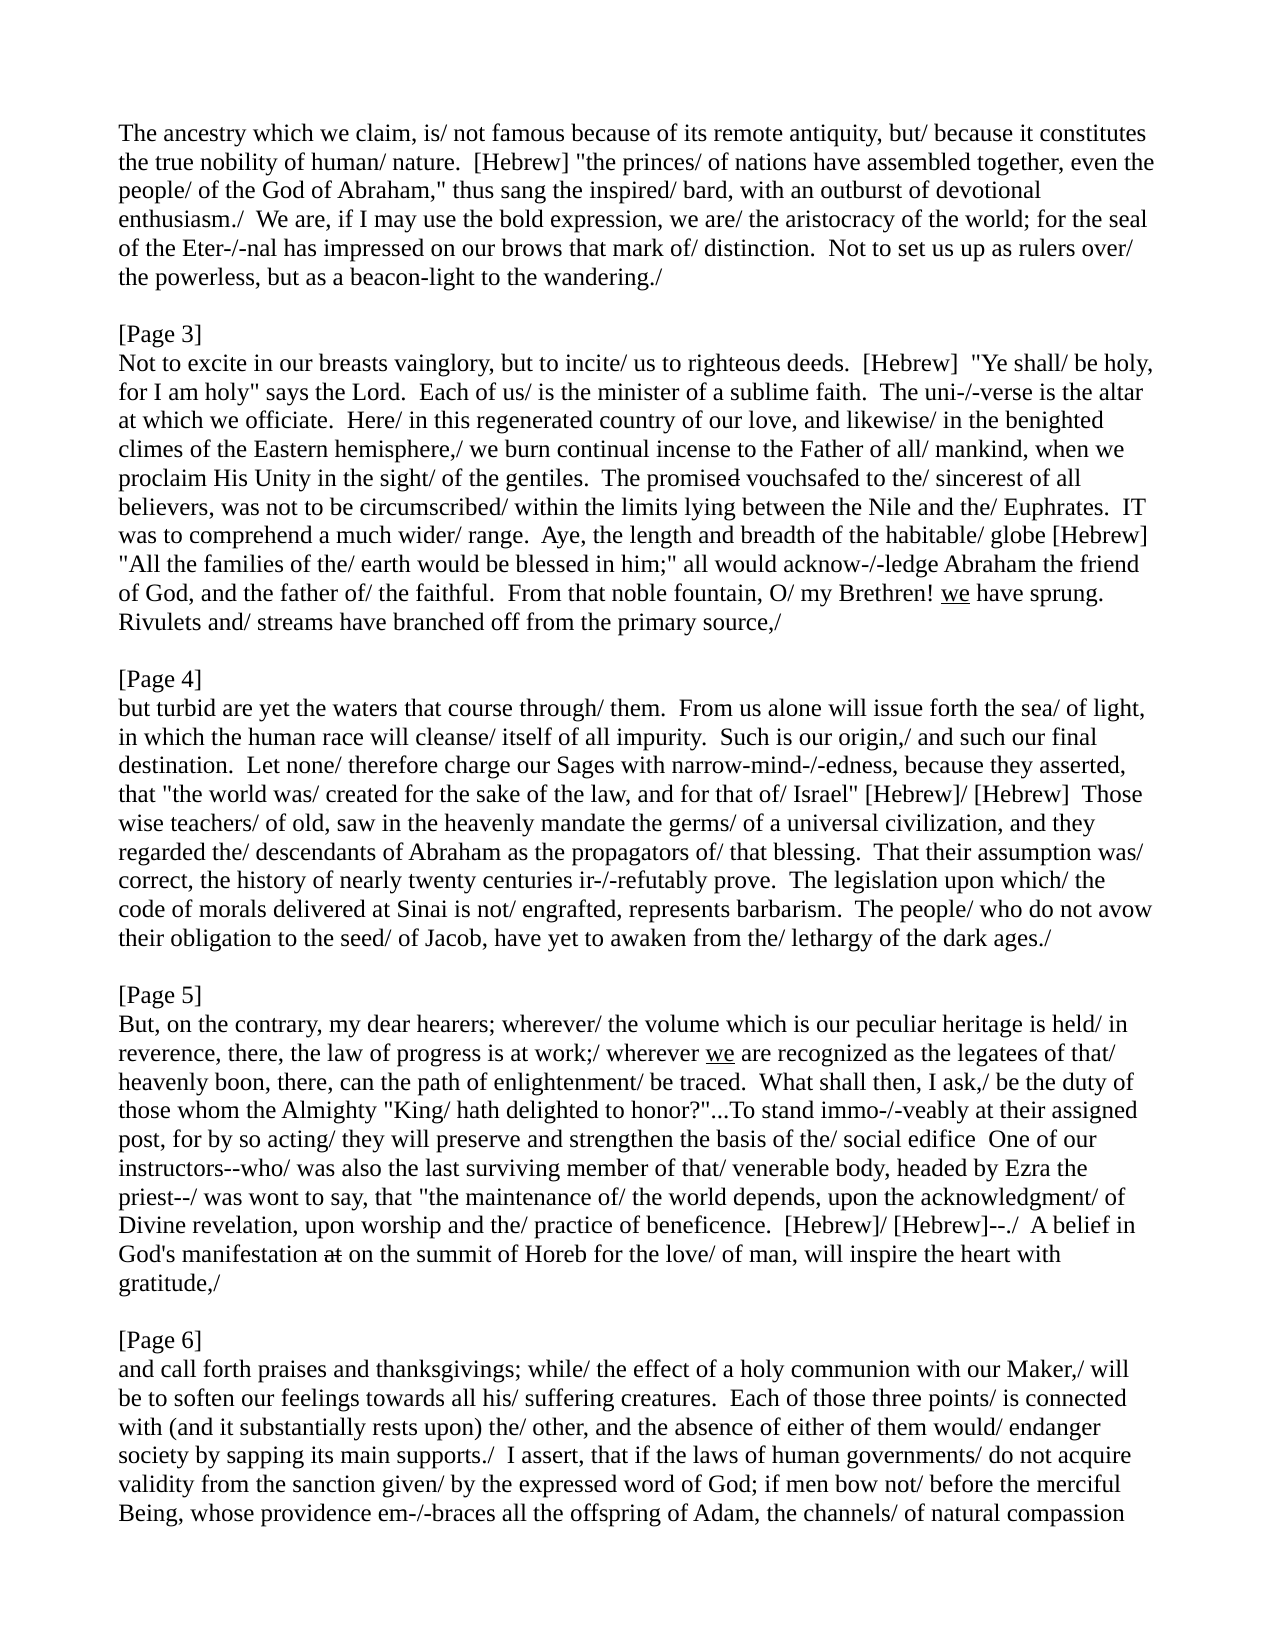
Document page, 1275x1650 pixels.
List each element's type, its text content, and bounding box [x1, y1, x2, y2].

text [Page 6] [118, 1326, 1157, 1354]
text But, on the contrary, my dear hearers; wherever/ the volume which is our peculiar heritage is held/ in reverence, there, the law of progress is at work;/ wherever we are recognized as the legatees of that/ heavenly boon, there, can the path of enlightenment/ be traced. What shall then, I ask,/ be the duty of those whom the Almighty "King/ hath delighted to honor?"...To stand immo-/-veably at their assigned post, for by so acting/ they will preserve and strengthen the basis of the/ social edifice One of our instructors--who/ was also the last surviving member of that/ venerable body, headed by Ezra the priest--/ was wont to say, that "the maintenance of/ the world depends, upon the acknowledgment/ of Divine revelation, upon worship and the/ practice of beneficence. [Hebrew]/ [Hebrew]--./ A belief in God's manifestation at on the summit of Horeb for the love/ of man, will inspire the heart with gratitude,/ [118, 1009, 1157, 1297]
text [Page 4] [118, 664, 1157, 693]
text [Page 5] [118, 981, 1157, 1009]
text Not to excite in our breasts vainglory, but to incite/ us to righteous deeds. [Hebrew] "Ye shall/ be holy, for I am holy" says the Lord. Each of us/ is the minister of a sublime faith. The uni-/-verse is the altar at which we officiate. Here/ in this regenerated country of our love, and likewise/ in the benighted climes of the Eastern hemisphere,/ we burn continual incense to the Father of all/ mankind, when we proclaim His Unity in the sight/ of the gentiles. The promised vouchsafed to the/ sincerest of all believers, was not to be circumscribed/ within the limits lying between the Nile and the/ Euphrates. IT was to comprehend a much wider/ range. Aye, the length and breadth of the habitable/ globe [Hebrew] "All the families of the/ earth would be blessed in him;" all would acknow-/-ledge Abraham the friend of God, and the father of/ the faithful. From that noble fountain, O/ my Brethren! we have sprung. Rivulets and/ streams have branched off from the primary source,/ [118, 348, 1157, 636]
text The ancestry which we claim, is/ not famous because of its remote antiquity, but/ because it constitutes the true nobility of human/ nature. [Hebrew] "the princes/ of nations have assembled together, even the people/ of the God of Abraham," thus sang the inspired/ bard, with an outburst of devotional enthusiasm./ We are, if I may use the bold expression, we are/ the aristocracy of the world; for the seal of the Eter-/-nal has impressed on our brows that mark of/ distinction. Not to set us up as rulers over/ the powerless, but as a beacon-light to the wandering./ [118, 118, 1157, 291]
text and call forth praises and thanksgivings; while/ the effect of a holy communion with our Maker,/ will be to soften our feelings towards all his/ suffering creatures. Each of those three points/ is connected with (and it substantially rests upon) the/ other, and the absence of either of them would/ endanger society by sapping its main supports./ I assert, that if the laws of human governments/ do not acquire validity from the sanction given/ by the expressed word of God; if men bow not/ before the merciful Being, whose providence em-/-braces all the offspring of Adam, the channels/ of natural compassion [118, 1354, 1157, 1527]
text but turbid are yet the waters that course through/ them. From us alone will issue forth the sea/ of light, in which the human race will cleanse/ itself of all impurity. Such is our origin,/ and such our final destination. Let none/ therefore charge our Sages with narrow-mind-/-edness, because they asserted, that "the world was/ created for the sake of the law, and for that of/ Israel" [Hebrew]/ [Hebrew] Those wise teachers/ of old, saw in the heavenly mandate the germs/ of a universal civilization, and they regarded the/ descendants of Abraham as the propagators of/ that blessing. That their assumption was/ correct, the history of nearly twenty centuries ir-/-refutably prove. The legislation upon which/ the code of morals delivered at Sinai is not/ engrafted, represents barbarism. The people/ who do not avow their obligation to the seed/ of Jacob, have yet to awaken from the/ lethargy of the dark ages./ [118, 693, 1157, 952]
text [Page 3] [118, 319, 1157, 348]
